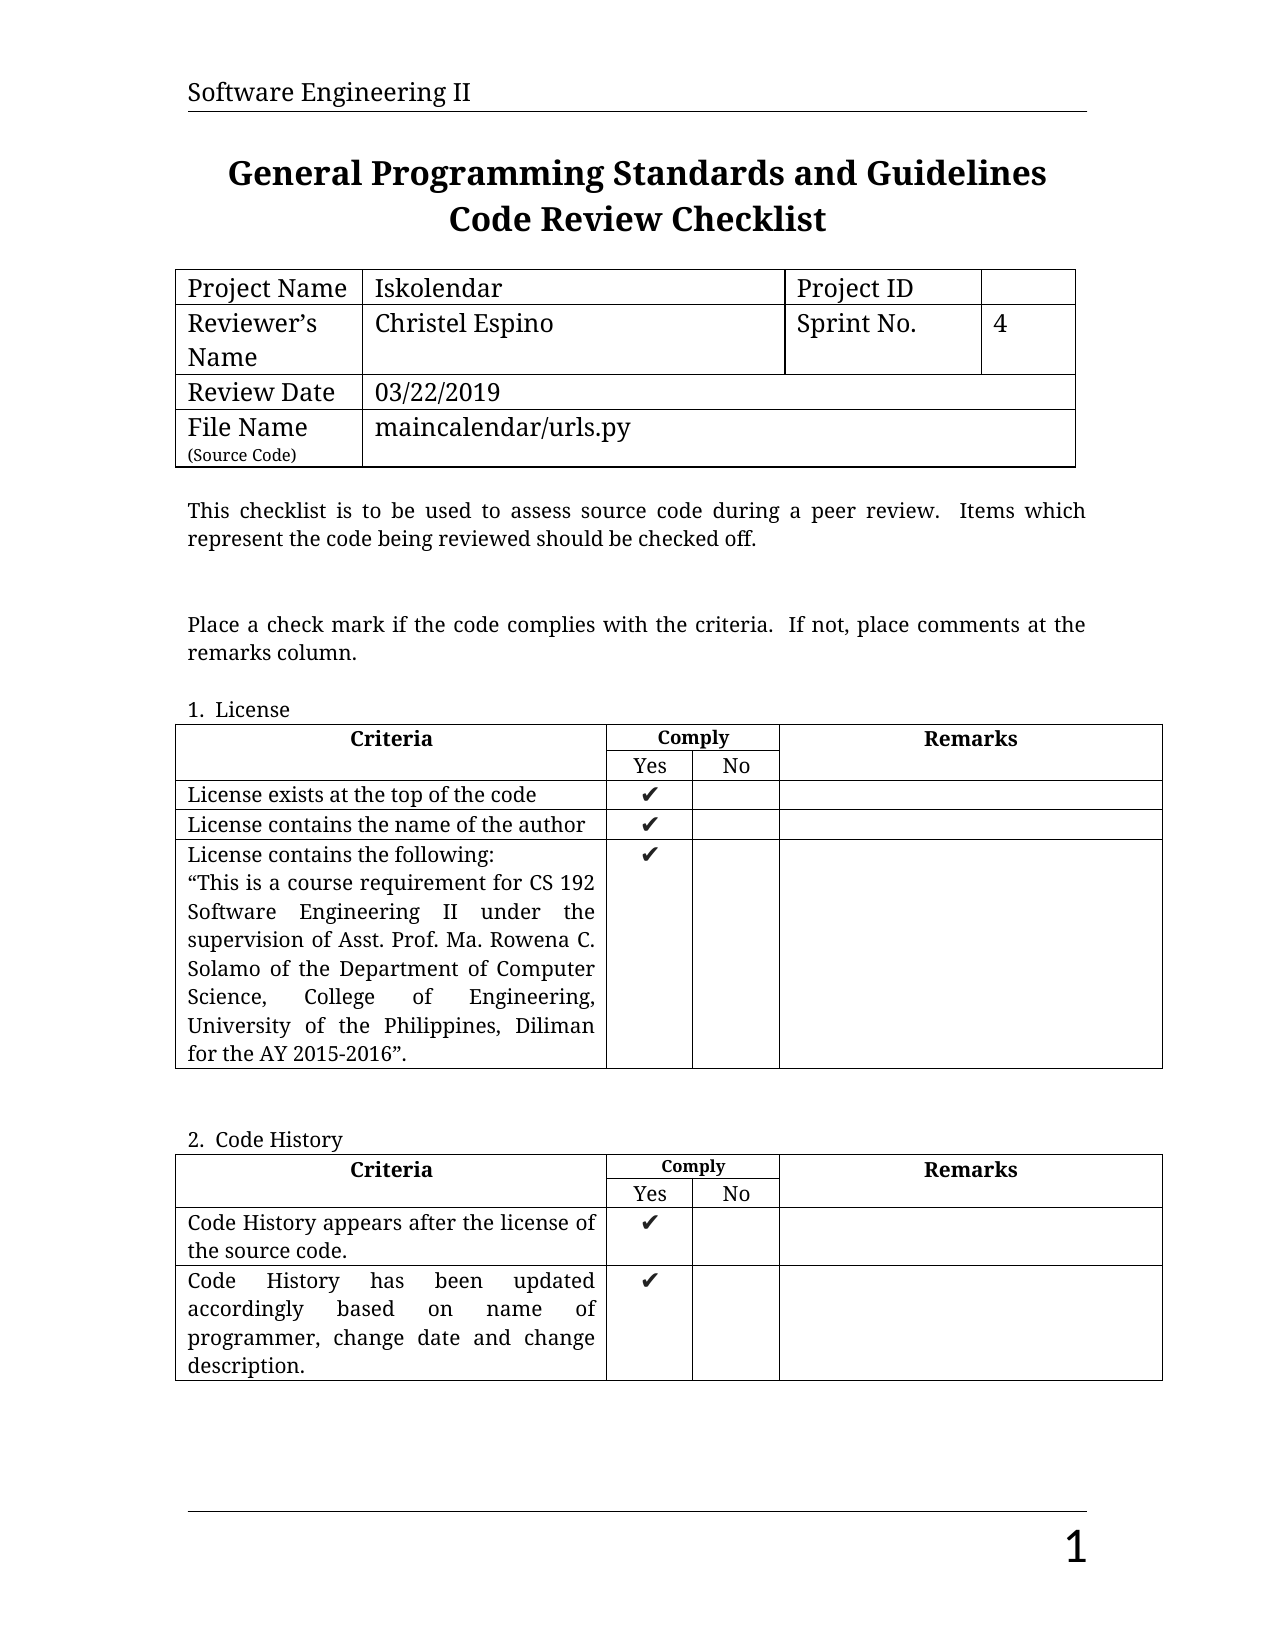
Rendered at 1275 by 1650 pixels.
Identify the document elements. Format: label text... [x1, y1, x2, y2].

table_cell [693, 840, 779, 1068]
table_cell [780, 781, 1162, 809]
text 1. License [187, 695, 1087, 723]
table_cell Code History appears after the license of the source code. [176, 1208, 606, 1265]
table_header Remarks [780, 1155, 1162, 1207]
table_cell Yes [607, 1179, 692, 1207]
table_cell No [693, 751, 779, 779]
table_cell License exists at the top of the code [176, 781, 606, 809]
table_cell ✔ [607, 1266, 692, 1380]
text 2. Code History [187, 1126, 1087, 1154]
table_cell [780, 1208, 1162, 1265]
table_cell File Name (Source Code) [176, 410, 362, 466]
table_cell ✔ [607, 1208, 692, 1265]
table_cell Code History has been updated accordingly based on name of programmer, change date and change description. [176, 1266, 606, 1380]
table_cell [693, 1208, 779, 1265]
table_cell Sprint No. [786, 305, 981, 373]
table_header Comply [607, 1155, 779, 1178]
table_header Remarks [780, 725, 1162, 779]
table_cell [780, 810, 1162, 839]
table_header Iskolendar [363, 270, 784, 304]
table_header Criteria [176, 725, 606, 779]
table_header Comply [607, 725, 779, 750]
table_cell [780, 1266, 1162, 1380]
table_cell Yes [607, 751, 692, 779]
text Place a check mark if the code complies with the criteria. If not, place comments at the remarks column. [187, 610, 1087, 667]
table_cell Review Date [176, 375, 362, 409]
table_cell [693, 810, 779, 839]
table_cell ✔ [607, 810, 692, 839]
table_header [982, 270, 1075, 304]
table_cell License contains the following: “This is a course requirement for CS 192 Software Engineering II under the supervision of Asst. Prof. Ma. Rowena C. Solamo of the Department of Computer Science, College of Engineering, University of the Philippines, Diliman for the AY 2015-2016”. [176, 840, 606, 1068]
table_cell No [693, 1179, 779, 1207]
table_cell [693, 781, 779, 809]
table_cell [693, 1266, 779, 1380]
table_header Project ID [786, 270, 981, 304]
table_cell 4 [982, 305, 1075, 373]
table_cell ✔ [607, 840, 692, 1068]
table_cell License contains the name of the author [176, 810, 606, 839]
table_header Project Name [176, 270, 362, 304]
table_cell 03/22/2019 [363, 375, 1075, 409]
text This checklist is to be used to assess source code during a peer review. Items which represent the code being reviewed should be checked off. [187, 496, 1087, 553]
table_cell Reviewer’s Name [176, 305, 362, 373]
table_cell maincalendar/urls.py [363, 410, 1075, 466]
table_cell [780, 840, 1162, 1068]
table_cell ✔ [607, 781, 692, 809]
table_header Criteria [176, 1155, 606, 1207]
text General Programming Standards and Guidelines Code Review Checklist [187, 150, 1087, 241]
table_cell Christel Espino [363, 305, 784, 373]
